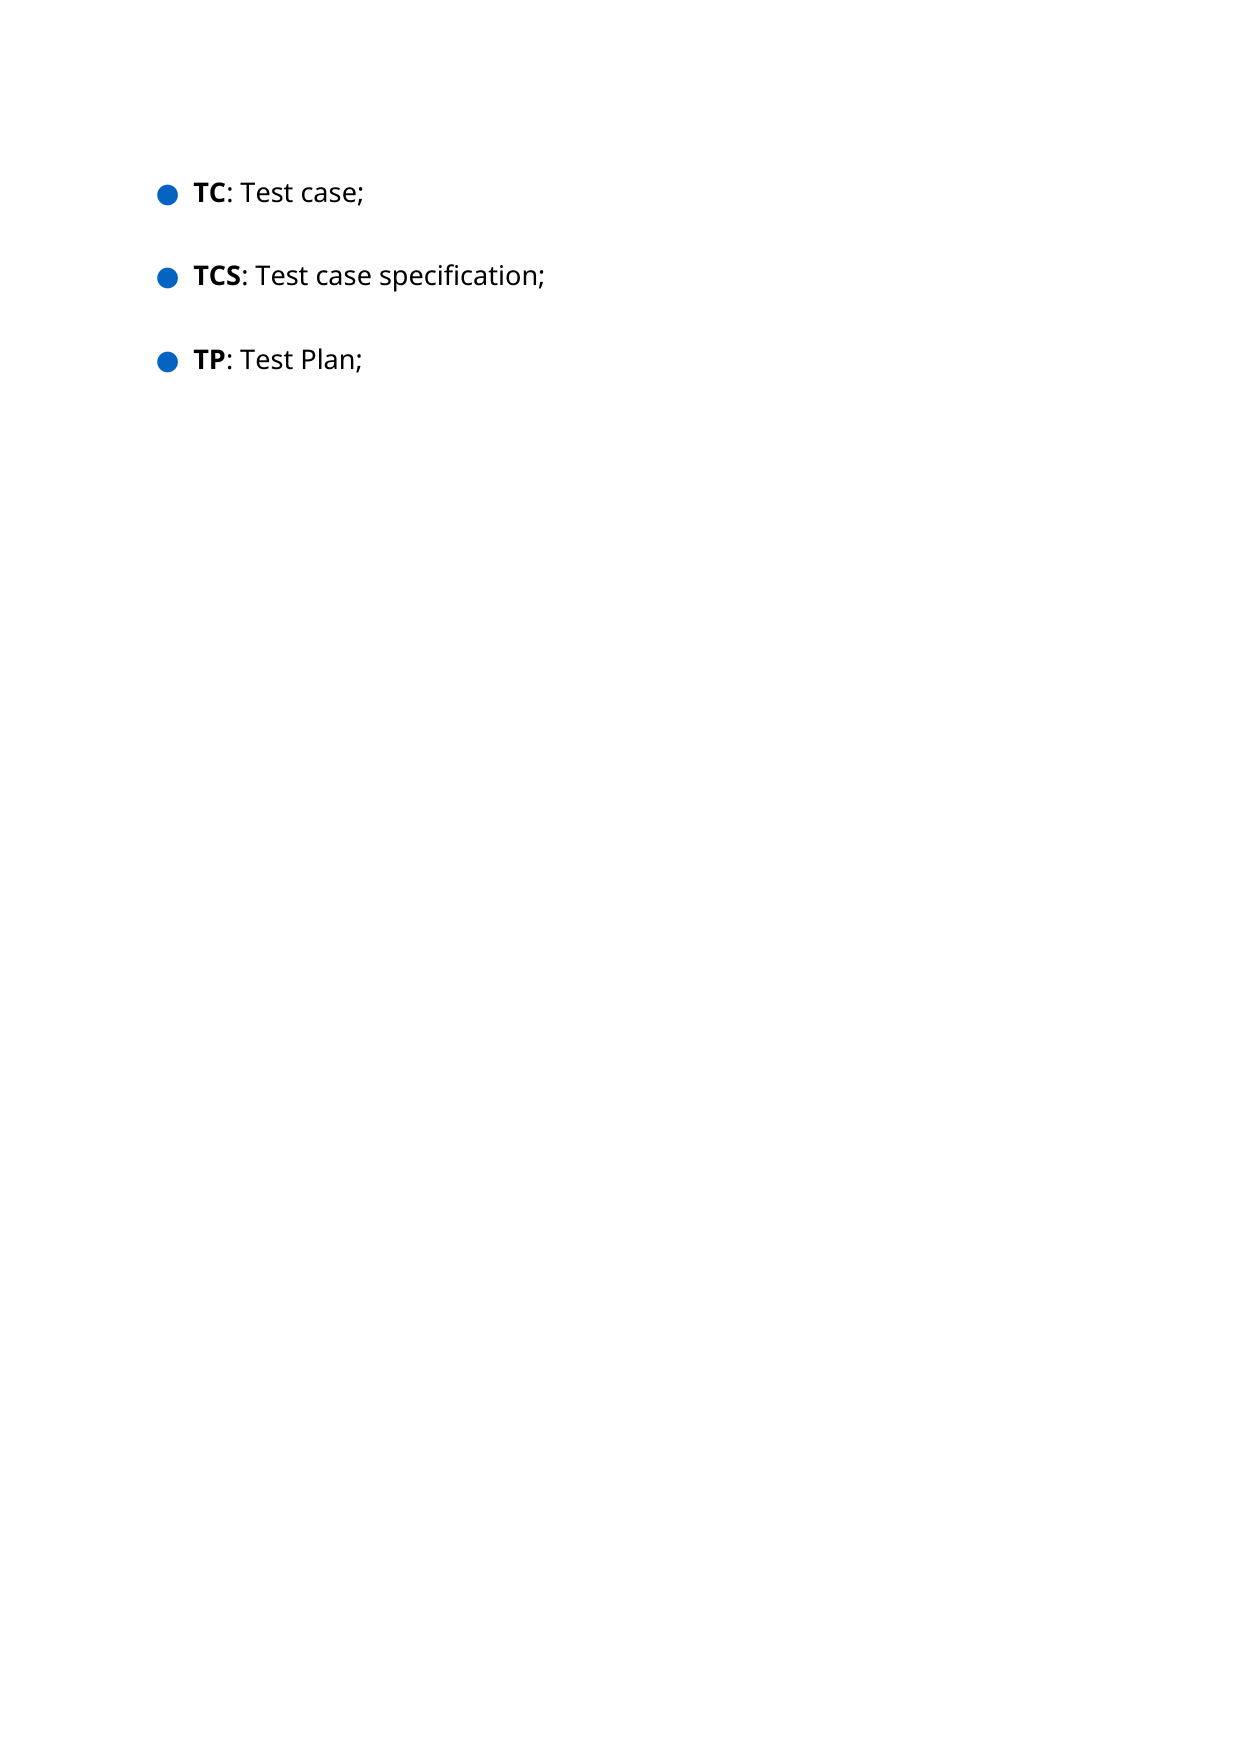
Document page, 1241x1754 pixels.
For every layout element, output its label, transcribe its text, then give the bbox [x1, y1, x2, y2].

list TC: Test case; [156, 162, 1122, 218]
list TP: Test Plan; [156, 329, 1122, 384]
list TCS: Test case specification; [156, 246, 1122, 301]
